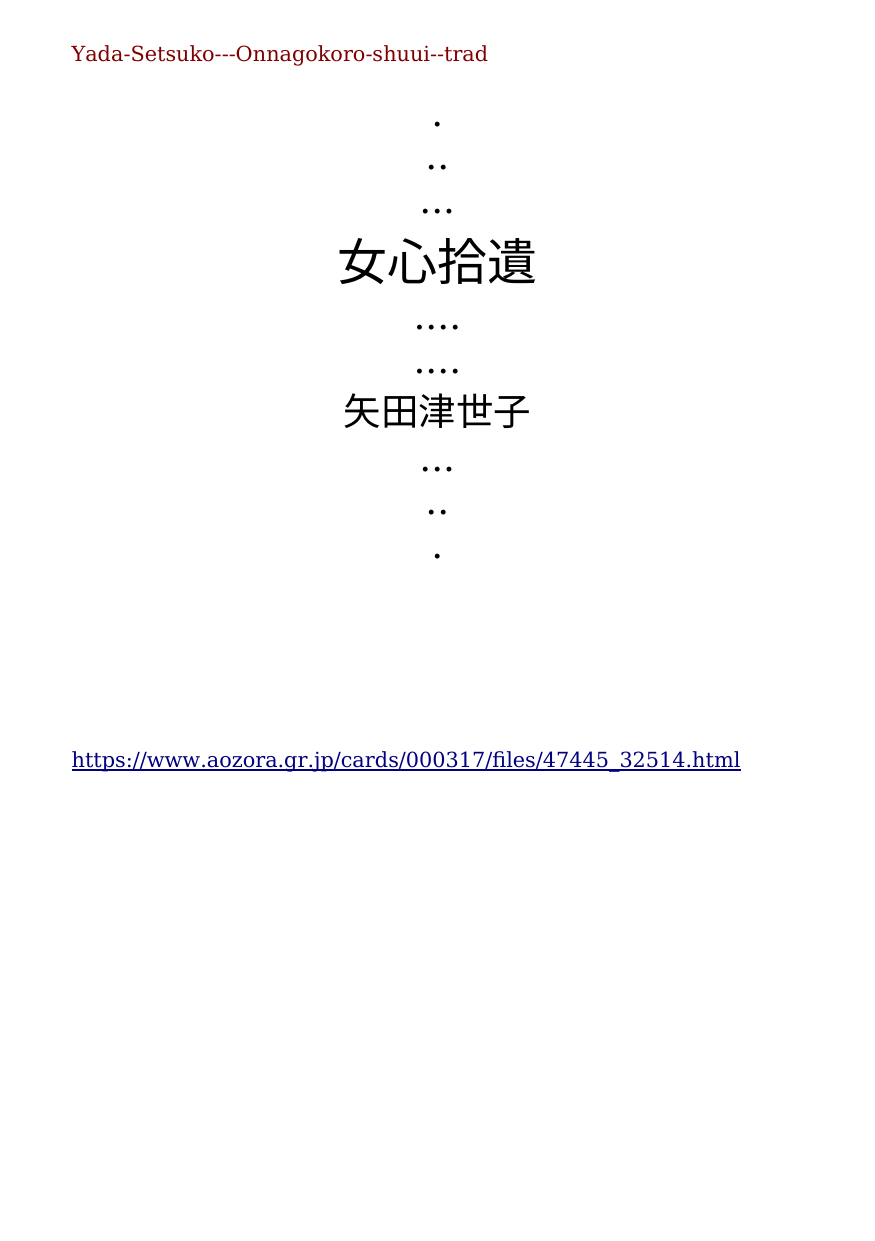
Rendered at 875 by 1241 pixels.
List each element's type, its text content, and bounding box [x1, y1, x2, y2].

subtitle . .. ... 女心拾遺 .... .... 矢田津世子 ... .. . [36, 91, 838, 567]
text https://www.aozora.gr.jp/cards/000317/files/47445_32514.html [71, 748, 803, 773]
text Yada-Setsuko---Onnagokoro-shuui--trad [71, 42, 803, 66]
